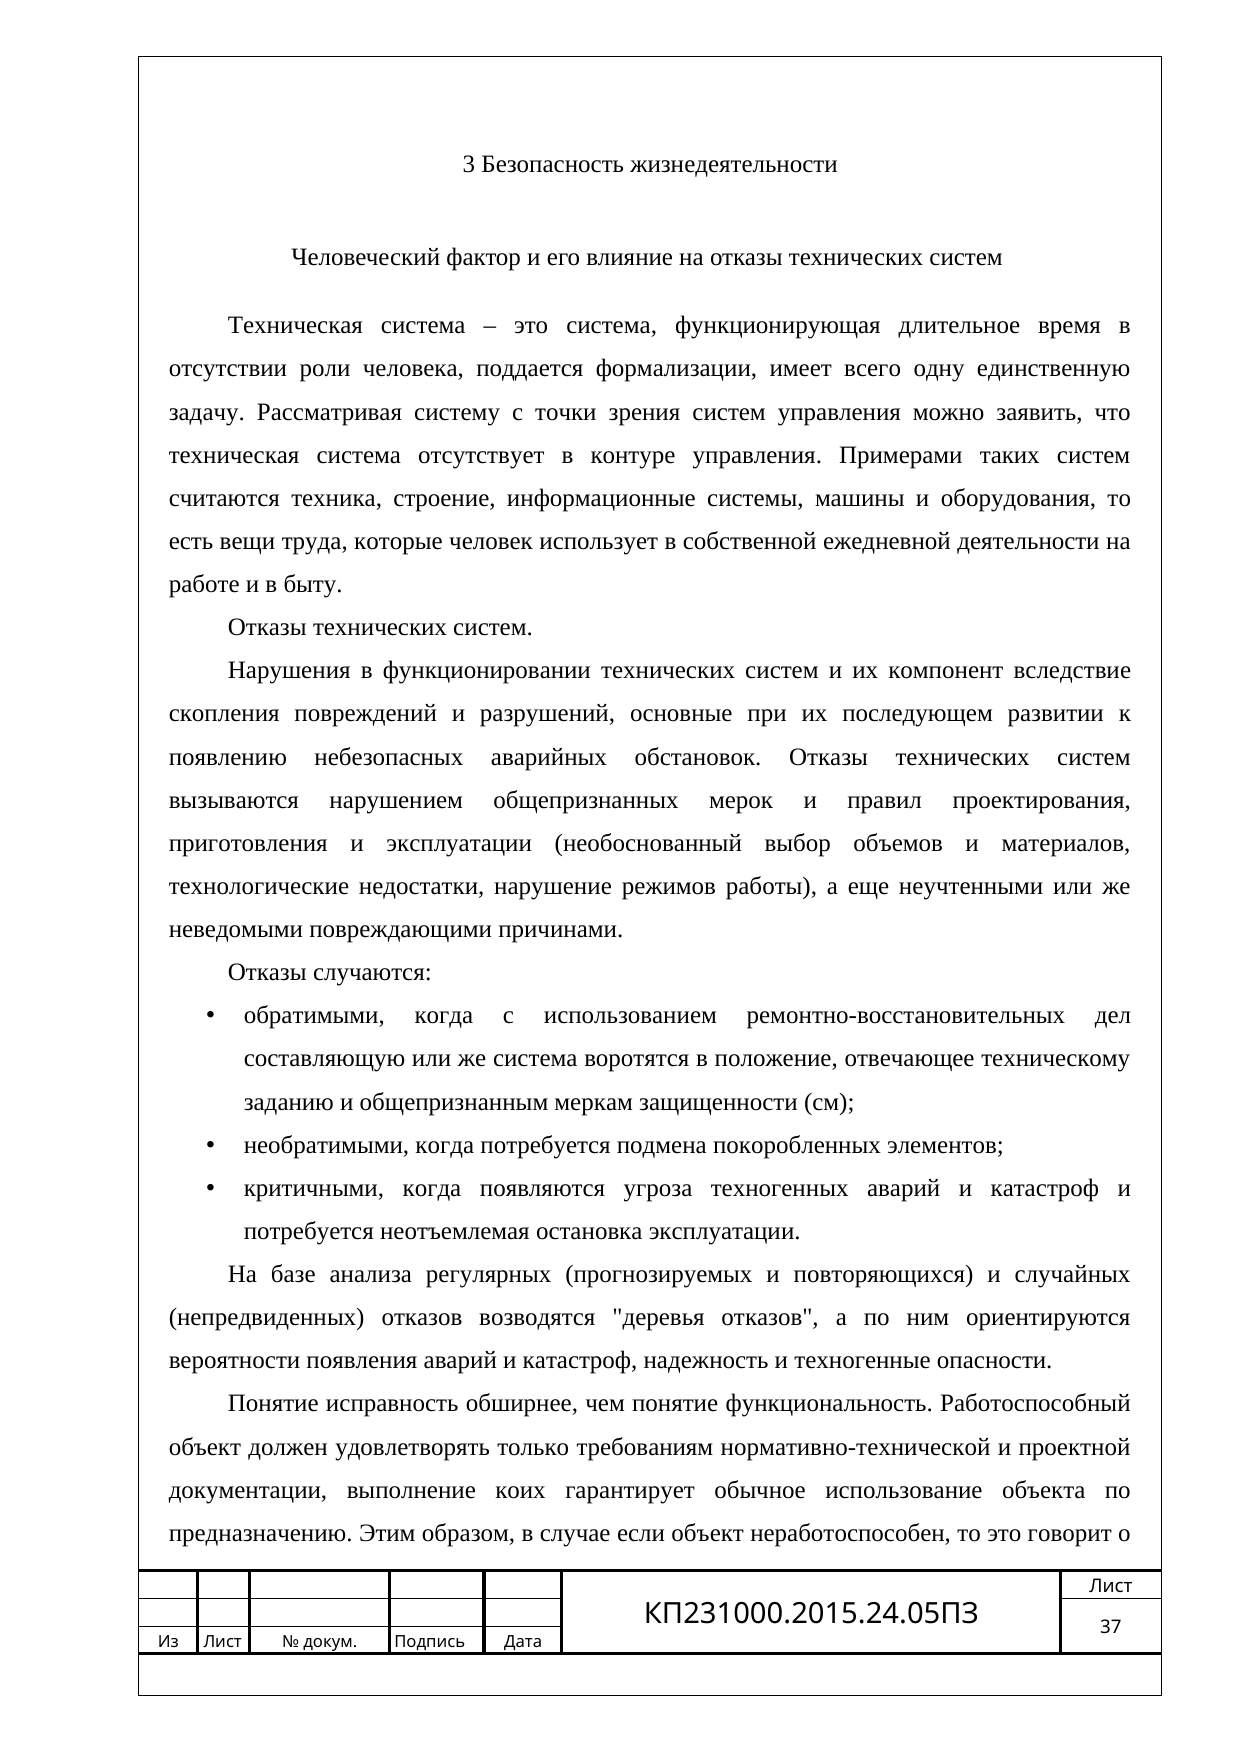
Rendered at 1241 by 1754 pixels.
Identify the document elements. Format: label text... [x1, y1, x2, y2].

text На базе анализа регулярных (прогнозируемых и повторяющихся) и случайных (непредвиденных) отказов возводятся "деревья отказов", а по ним ориентируются вероятности появления аварий и катастроф, надежность и техногенные опасности. [168, 1259, 1132, 1374]
list критичными, когда появляются угроза техногенных аварий и катастроф и потребуется неотъемлемая остановка эксплуатации. [206, 1173, 1132, 1245]
text Отказы случаются: [168, 957, 1132, 986]
text Техническая система – это система, функционирующая длительное время в отсутствии роли человека, поддается формализации, имеет всего одну единственную задачу. Рассматривая систему с точки зрения систем управления можно заявить, что техническая система отсутствует в контуре управления. Примерами таких систем считаются техника, строение, информационные системы, машины и оборудования, то есть вещи труда, которые человек использует в собственной ежедневной деятельности на работе и в быту. [168, 310, 1132, 598]
text Понятие исправность обширнее, чем понятие функциональность. Работоспособный объект должен удовлетворять только требованиям нормативно-технической и проектной документации, выполнение коих гарантирует обычное использование объекта по предназначению. Этим образом, в случае если объект неработоспособен, то это говорит о [168, 1388, 1132, 1547]
list обратимыми, когда с использованием ремонтно-восстановительных дел составляющую или же система воротятся в положение, отвечающее техническому заданию и общепризнанным меркам защищенности (см); [206, 1000, 1132, 1115]
text Отказы технических систем. [168, 612, 1132, 641]
list необратимыми, когда потребуется подмена покоробленных элементов; [206, 1130, 1132, 1158]
text Нарушения в функционировании технических систем и их компонент вследствие скопления повреждений и разрушений, основные при их последующем развитии к появлению небезопасных аварийных обстановок. Отказы технических систем вызываются нарушением общепризнанных мерок и правил проектирования, приготовления и эксплуатации (необоснованный выбор объемов и материалов, технологические недостатки, нарушение режимов работы), а еще неучтенными или же неведомыми повреждающими причинами. [168, 655, 1132, 943]
subtitle Человеческий фактор и его влияние на отказы технических систем [168, 242, 1132, 271]
subtitle 3 Безопасность жизнедеятельности [168, 149, 1132, 178]
